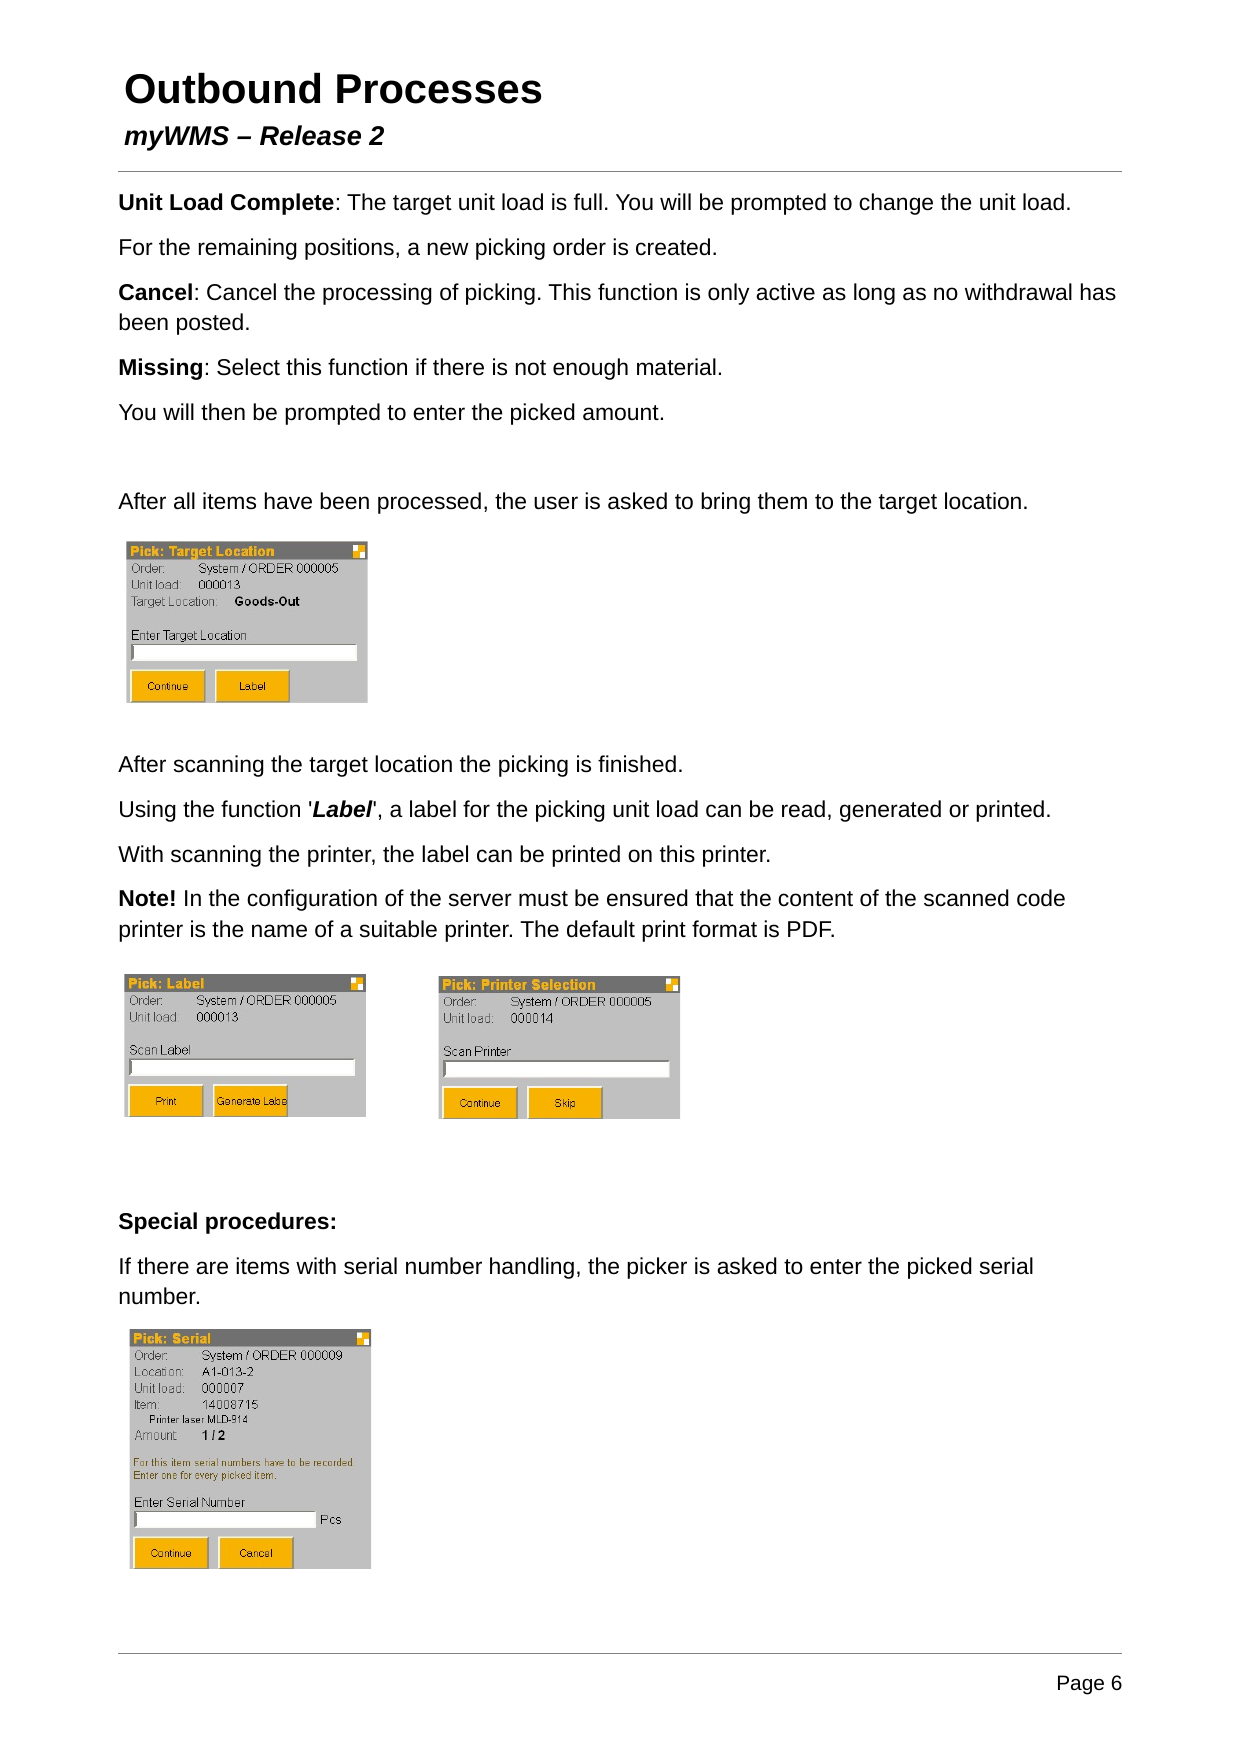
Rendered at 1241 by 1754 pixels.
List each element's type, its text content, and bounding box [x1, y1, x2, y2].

text Special procedures: [118, 1208, 1122, 1234]
text After all items have been processed, the user is asked to bring them to the target location. [118, 488, 1122, 514]
text For the remaining positions, a new picking order is created. [118, 234, 1122, 260]
text Cancel: Cancel the processing of picking. This function is only active as long as no withdrawal has been posted. [118, 279, 1122, 335]
text After scanning the target location the picking is finished. [118, 751, 1122, 777]
text Unit Load Complete: The target unit load is full. You will be prompted to change the unit load. [118, 189, 1122, 216]
text With scanning the printer, the label can be printed on this printer. [118, 841, 1122, 867]
text If there are items with serial number handling, the picker is asked to enter the picked serial number. [118, 1253, 1122, 1309]
text Missing: Select this function if there is not enough material. [118, 354, 1122, 380]
picture [438, 976, 681, 1119]
text You will then be prompted to enter the picked amount. [118, 399, 1122, 425]
text Using the function 'Label', a label for the picking unit load can be read, generated or printed. [118, 796, 1122, 822]
picture [126, 541, 368, 703]
text Note! In the configuration of the server must be ensured that the content of the scanned code printer is the name of a suitable printer. The default print format is PDF. [118, 885, 1122, 942]
picture [124, 974, 366, 1117]
picture [129, 1329, 372, 1569]
